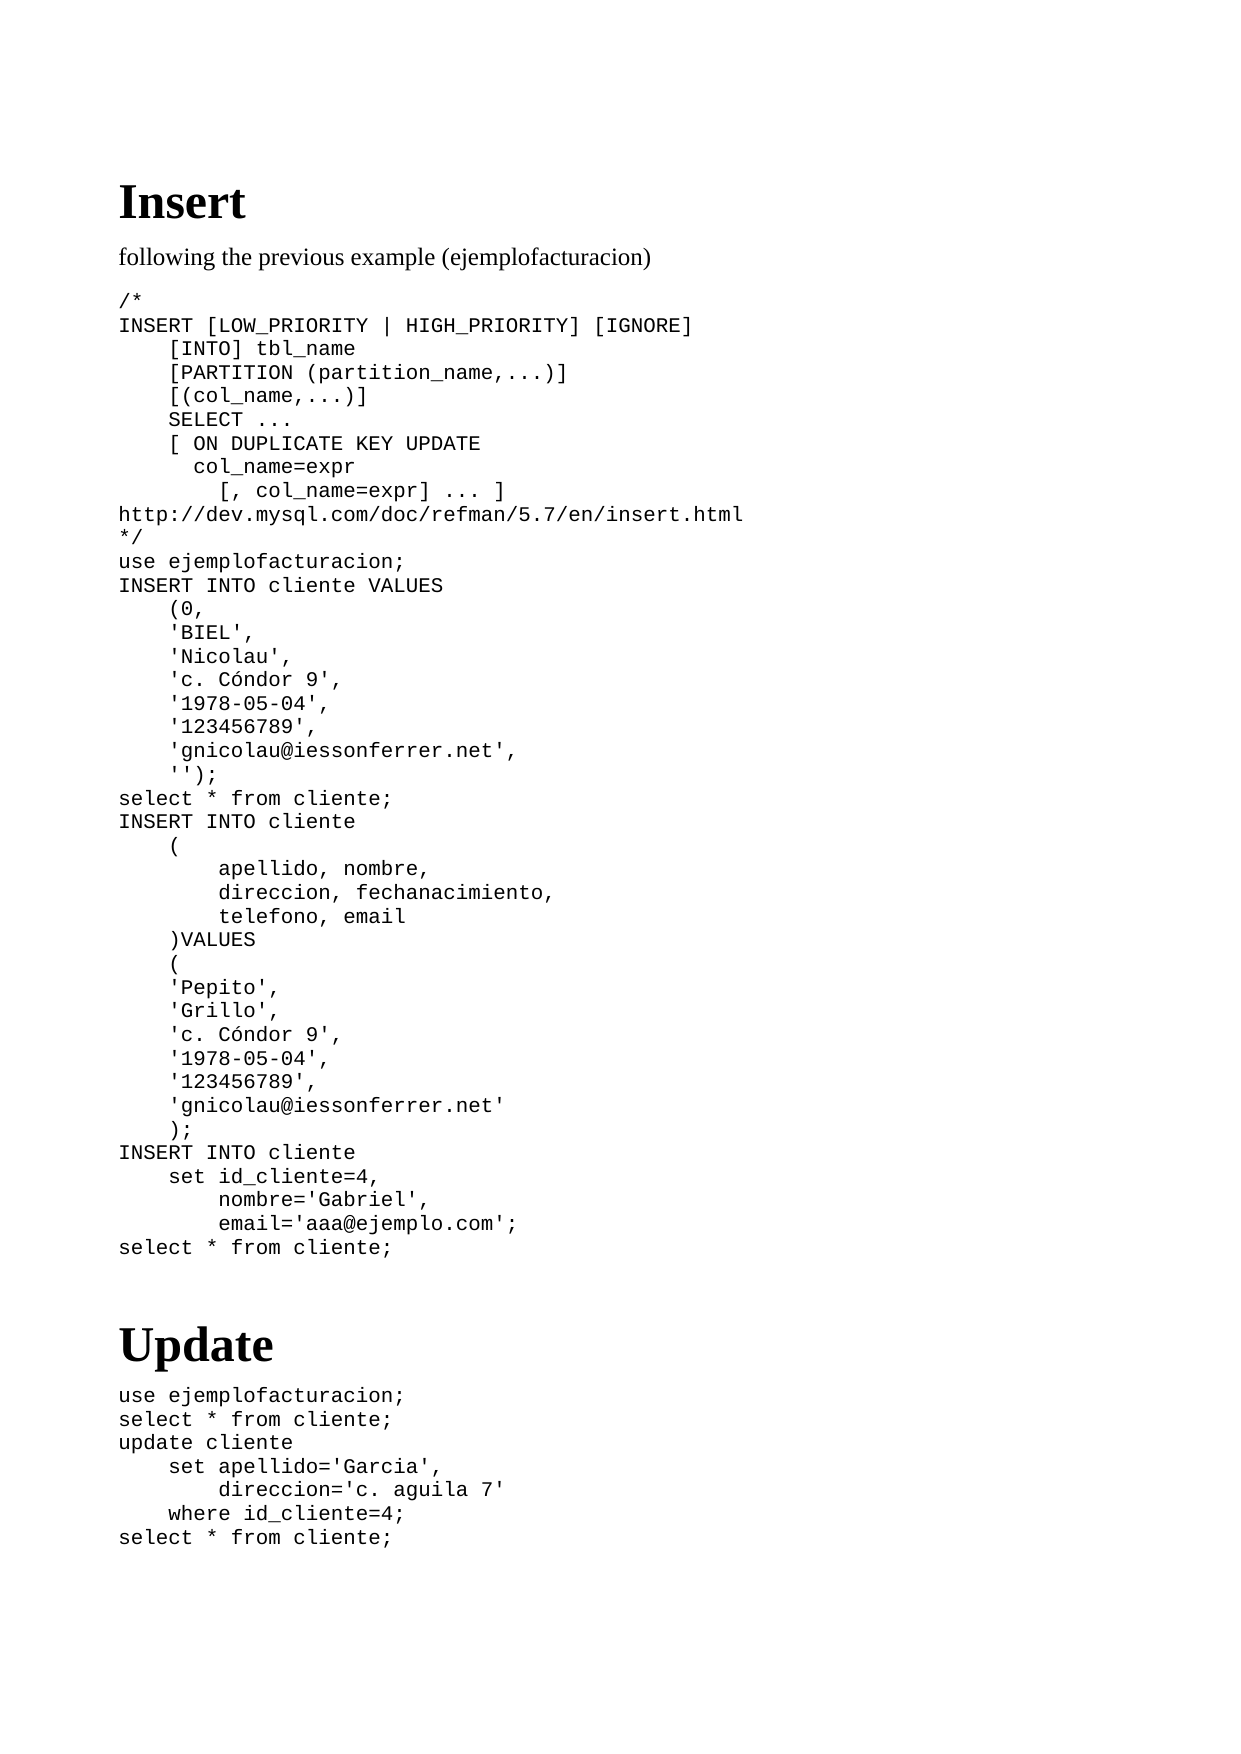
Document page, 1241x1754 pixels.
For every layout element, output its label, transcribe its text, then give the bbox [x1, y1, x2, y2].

text ( [118, 953, 1122, 977]
text where id_cliente=4; [118, 1503, 1122, 1527]
text ); [118, 1118, 1122, 1142]
text direccion, fechanacimiento, [118, 882, 1122, 906]
text telefono, email [118, 906, 1122, 929]
text use ejemplofacturacion; [118, 551, 1122, 575]
text /* [118, 291, 1122, 314]
text ''); [118, 764, 1122, 787]
text INSERT [LOW_PRIORITY | HIGH_PRIORITY] [IGNORE] [118, 314, 1122, 338]
text direccion='c. aguila 7' [118, 1479, 1122, 1503]
text 'c. Cóndor 9', [118, 669, 1122, 693]
subtitle Insert [118, 172, 1122, 229]
text col_name=expr [118, 456, 1122, 480]
text 'Grillo', [118, 1000, 1122, 1024]
text 'c. Cóndor 9', [118, 1024, 1122, 1048]
text email='aaa@ejemplo.com'; [118, 1213, 1122, 1237]
text ( [118, 835, 1122, 858]
text select * from cliente; [118, 787, 1122, 811]
text '123456789', [118, 717, 1122, 740]
text update cliente [118, 1432, 1122, 1456]
text 'Pepito', [118, 977, 1122, 1000]
text select * from cliente; [118, 1408, 1122, 1432]
text select * from cliente; [118, 1237, 1122, 1260]
text INSERT INTO cliente VALUES [118, 575, 1122, 598]
subtitle Update [118, 1315, 1122, 1372]
text [ ON DUPLICATE KEY UPDATE [118, 433, 1122, 456]
text 'Nicolau', [118, 646, 1122, 669]
text select * from cliente; [118, 1527, 1122, 1550]
text SELECT ... [118, 409, 1122, 433]
text '123456789', [118, 1071, 1122, 1095]
text )VALUES [118, 929, 1122, 953]
text (0, [118, 598, 1122, 622]
text apellido, nombre, [118, 858, 1122, 882]
text '1978-05-04', [118, 693, 1122, 717]
text INSERT INTO cliente [118, 1142, 1122, 1166]
text */ [118, 527, 1122, 551]
text 'gnicolau@iessonferrer.net', [118, 740, 1122, 764]
text 'gnicolau@iessonferrer.net' [118, 1095, 1122, 1118]
text use ejemplofacturacion; [118, 1385, 1122, 1408]
text nombre='Gabriel', [118, 1189, 1122, 1213]
text 'BIEL', [118, 622, 1122, 646]
text [PARTITION (partition_name,...)] [118, 362, 1122, 386]
text '1978-05-04', [118, 1048, 1122, 1071]
text [(col_name,...)] [118, 386, 1122, 409]
text [INTO] tbl_name [118, 338, 1122, 362]
text http://dev.mysql.com/doc/refman/5.7/en/insert.html [118, 504, 1122, 527]
text set id_cliente=4, [118, 1166, 1122, 1189]
text [, col_name=expr] ... ] [118, 480, 1122, 504]
text INSERT INTO cliente [118, 811, 1122, 835]
text set apellido='Garcia', [118, 1456, 1122, 1479]
text following the previous example (ejemplofacturacion) [118, 242, 1122, 271]
